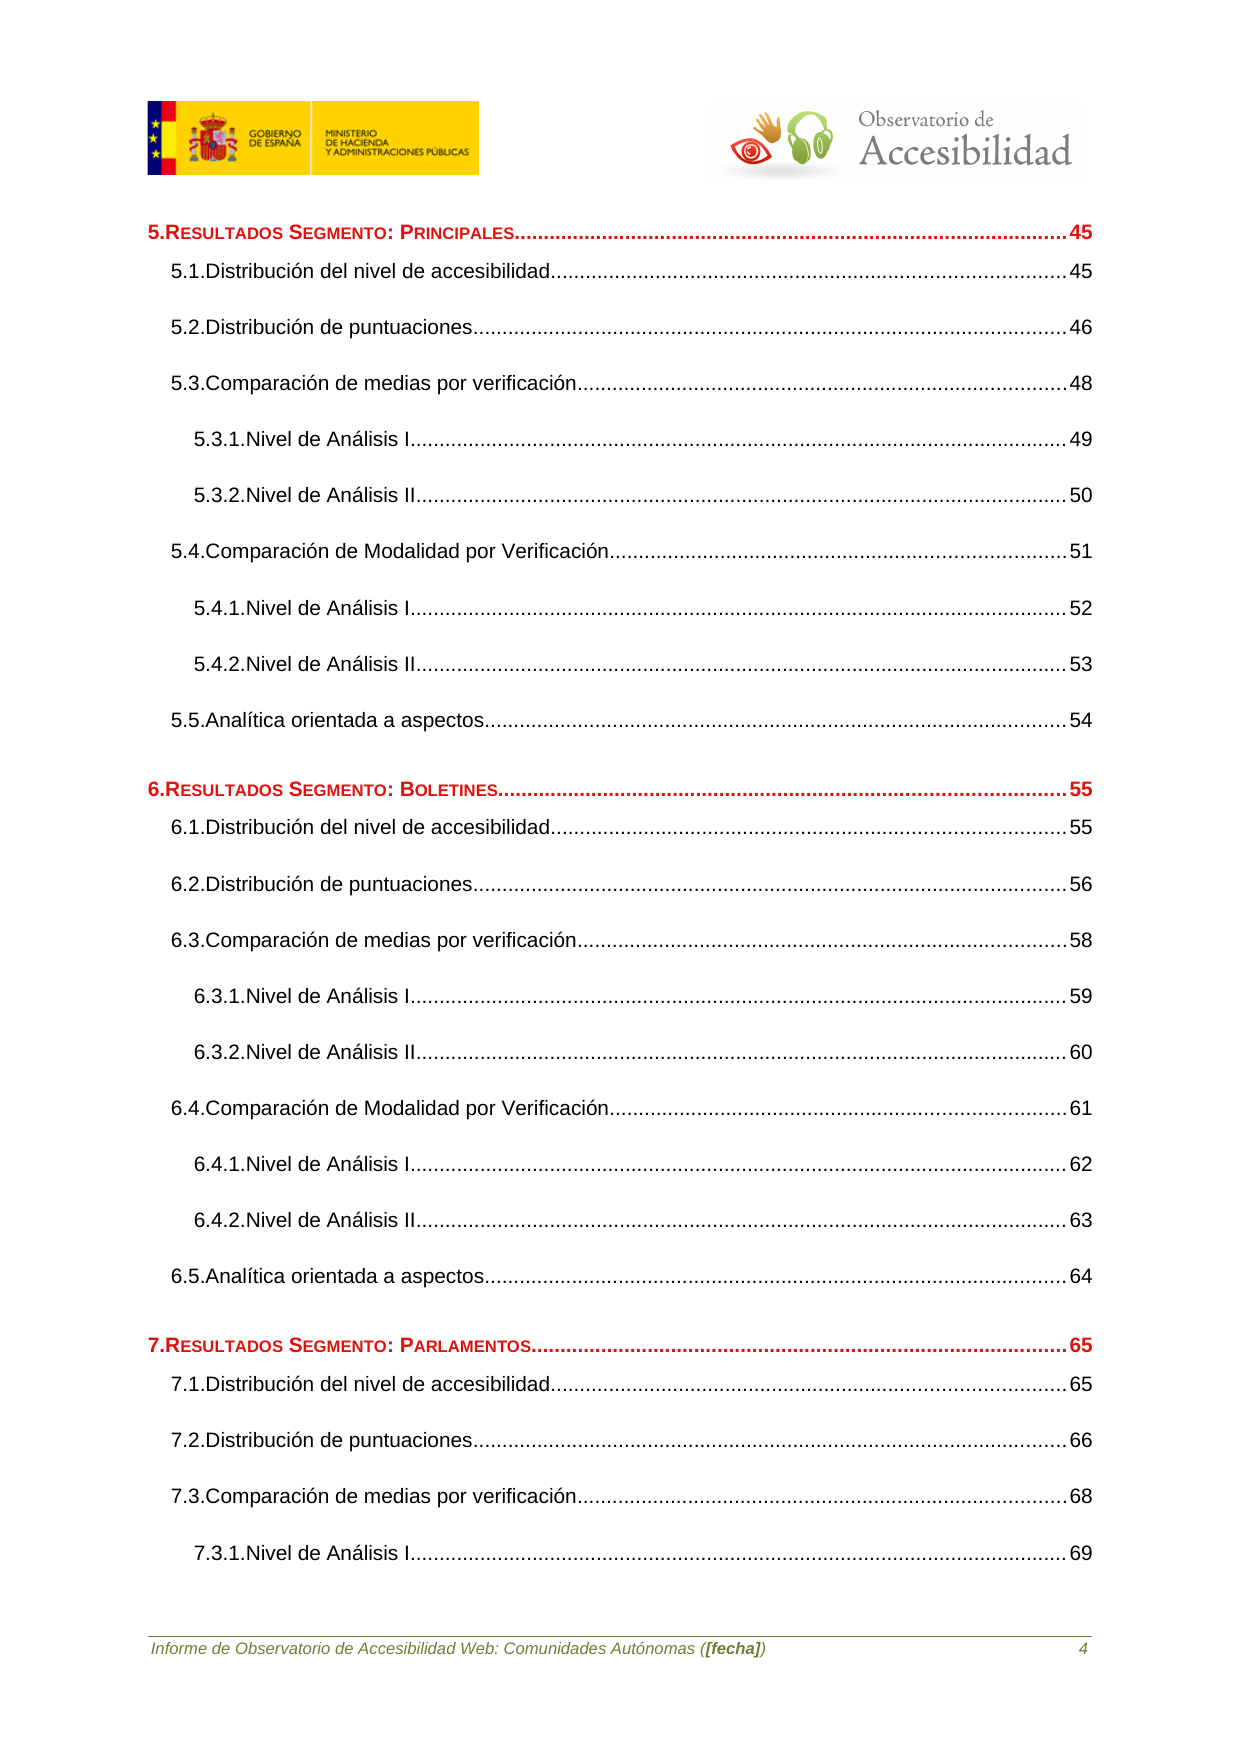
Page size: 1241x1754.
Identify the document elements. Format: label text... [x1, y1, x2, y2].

text 6.3.1.Nivel de Análisis I 59 [193, 984, 1092, 1008]
text 6.4.2.Nivel de Análisis II 63 [193, 1208, 1092, 1232]
text 6.4.1.Nivel de Análisis I 62 [193, 1152, 1092, 1176]
picture [147, 101, 479, 175]
text 7.1.Distribución del nivel de accesibilidad 65 [171, 1372, 1092, 1396]
text 6.1.Distribución del nivel de accesibilidad 55 [171, 815, 1092, 839]
text 7.3.Comparación de medias por verificación 68 [171, 1484, 1092, 1508]
text 6.3.2.Nivel de Análisis II 60 [193, 1040, 1092, 1064]
text 6.5.Analítica orientada a aspectos 64 [171, 1264, 1092, 1288]
text 5.4.Comparación de Modalidad por Verificación 51 [171, 539, 1092, 563]
text 7.3.1.Nivel de Análisis I 69 [193, 1540, 1092, 1564]
text 5.3.2.Nivel de Análisis II 50 [193, 483, 1092, 507]
text 7.2.Distribución de puntuaciones 66 [171, 1428, 1092, 1452]
text 5.4.1.Nivel de Análisis I 52 [193, 595, 1092, 619]
text 7.Resultados Segmento: Parlamentos 65 [148, 1333, 1092, 1357]
text 5.1.Distribución del nivel de accesibilidad 45 [171, 258, 1092, 282]
text 5.Resultados Segmento: Principales 45 [148, 220, 1092, 244]
text 5.3.Comparación de medias por verificación 48 [171, 371, 1092, 395]
text 6.2.Distribución de puntuaciones 56 [171, 871, 1092, 895]
text 6.4.Comparación de Modalidad por Verificación 61 [171, 1096, 1092, 1120]
picture [710, 102, 1086, 185]
text 6.Resultados Segmento: Boletines 55 [148, 776, 1092, 800]
text 6.3.Comparación de medias por verificación 58 [171, 927, 1092, 951]
text 5.3.1.Nivel de Análisis I 49 [193, 427, 1092, 451]
text 5.4.2.Nivel de Análisis II 53 [193, 652, 1092, 676]
text 5.2.Distribución de puntuaciones 46 [171, 315, 1092, 339]
text 5.5.Analítica orientada a aspectos 54 [171, 708, 1092, 732]
